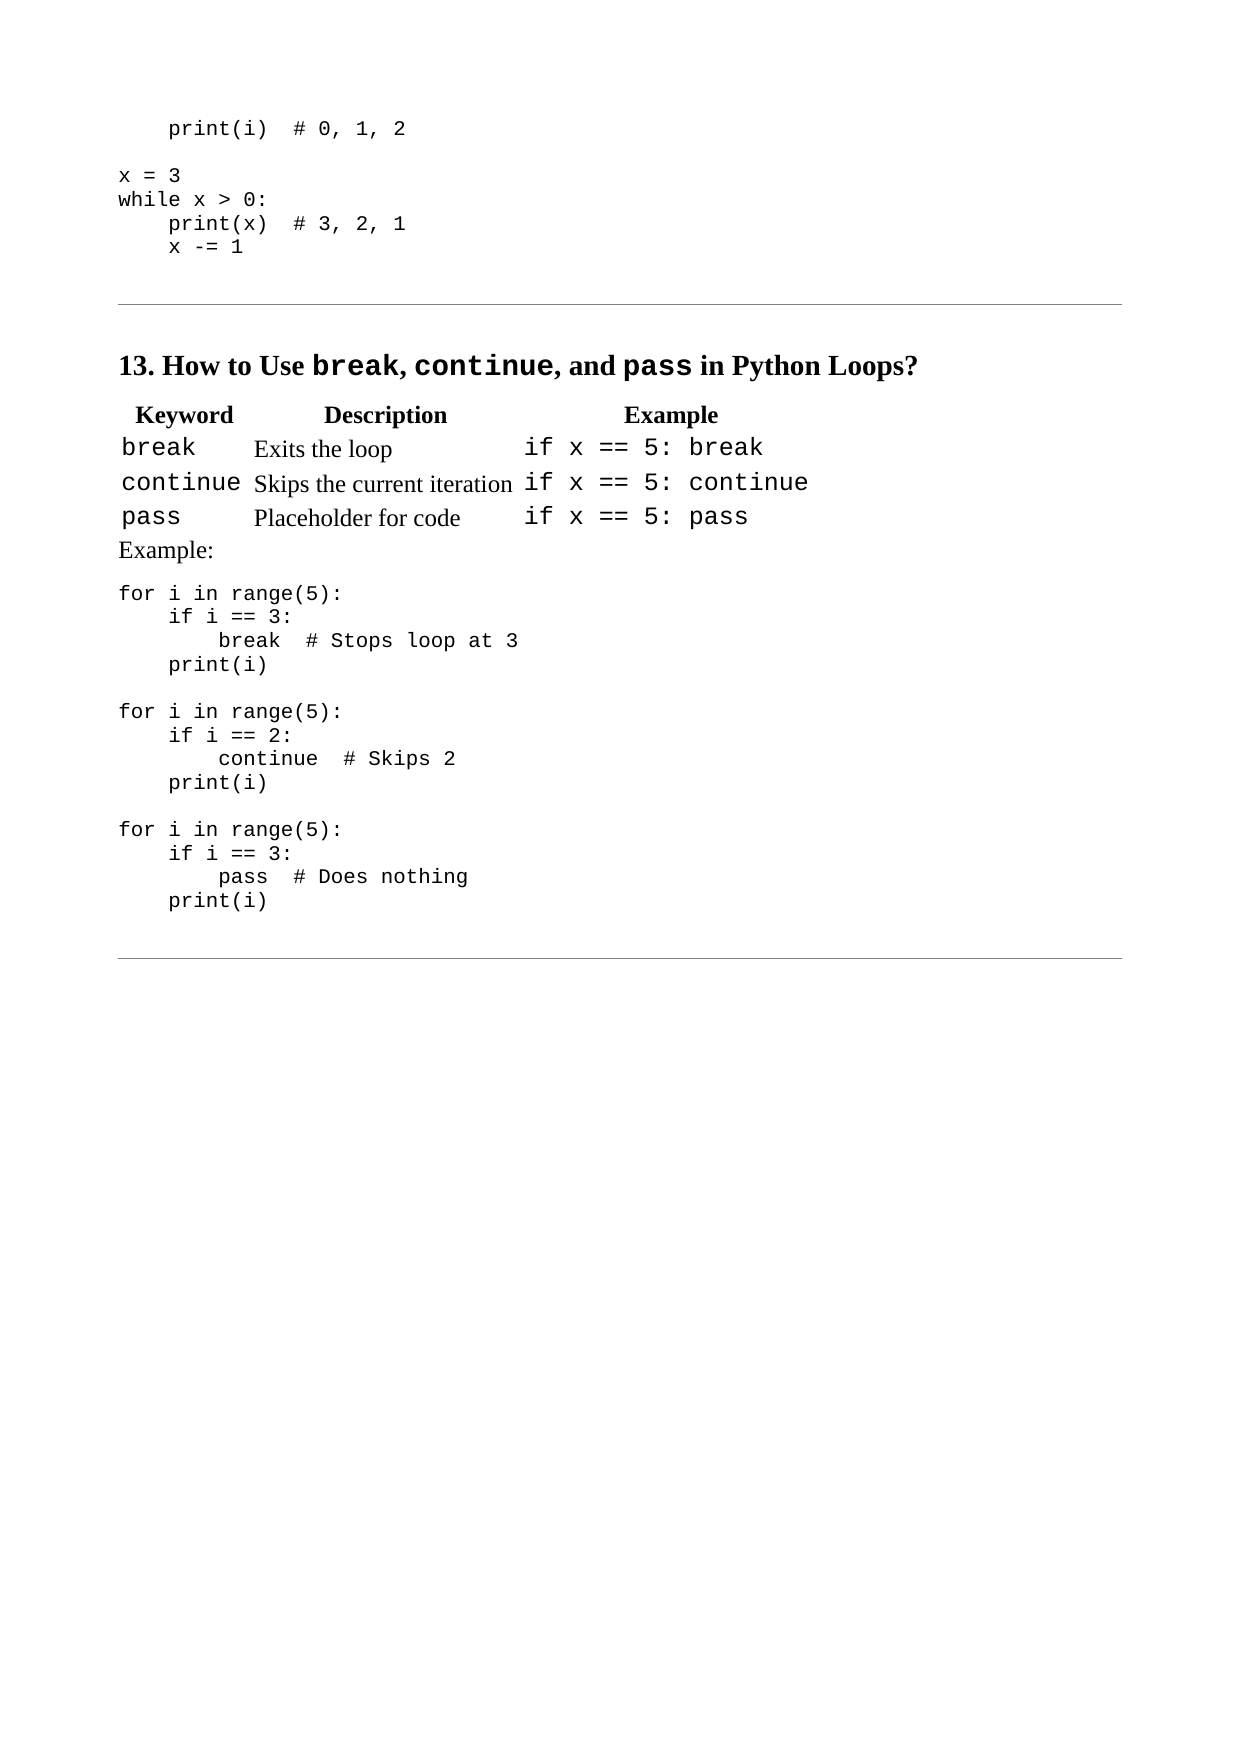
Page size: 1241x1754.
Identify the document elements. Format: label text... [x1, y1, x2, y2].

text print(x) # 3, 2, 1 [118, 213, 1122, 236]
text for i in range(5): [118, 819, 1122, 843]
text print(i) [118, 654, 1122, 677]
text while x > 0: [118, 189, 1122, 213]
text continue # Skips 2 [118, 748, 1122, 772]
text print(i) [118, 772, 1122, 796]
text break # Stops loop at 3 [118, 630, 1122, 654]
table_header Description [251, 397, 521, 431]
table_cell if x == 5: break [521, 431, 822, 466]
subtitle 13. How to Use break, continue, and pass in Python Loops? [118, 348, 1122, 384]
text for i in range(5): [118, 583, 1122, 606]
table_cell Placeholder for code [251, 501, 521, 535]
text x = 3 [118, 165, 1122, 189]
text print(i) [118, 890, 1122, 914]
text pass # Does nothing [118, 867, 1122, 890]
text if i == 3: [118, 843, 1122, 867]
text for i in range(5): [118, 701, 1122, 725]
table_header Keyword [118, 397, 251, 431]
table_cell Skips the current iteration [251, 466, 521, 501]
table_cell Exits the loop [251, 431, 521, 466]
table_cell if x == 5: continue [521, 466, 822, 501]
table_cell pass [118, 501, 251, 535]
table_cell continue [118, 466, 251, 501]
table_cell break [118, 431, 251, 466]
table_cell if x == 5: pass [521, 501, 822, 535]
text if i == 3: [118, 606, 1122, 630]
table_header Example [521, 397, 822, 431]
text print(i) # 0, 1, 2 [118, 118, 1122, 142]
text Example: [118, 535, 1122, 564]
text x -= 1 [118, 236, 1122, 260]
text if i == 2: [118, 725, 1122, 748]
